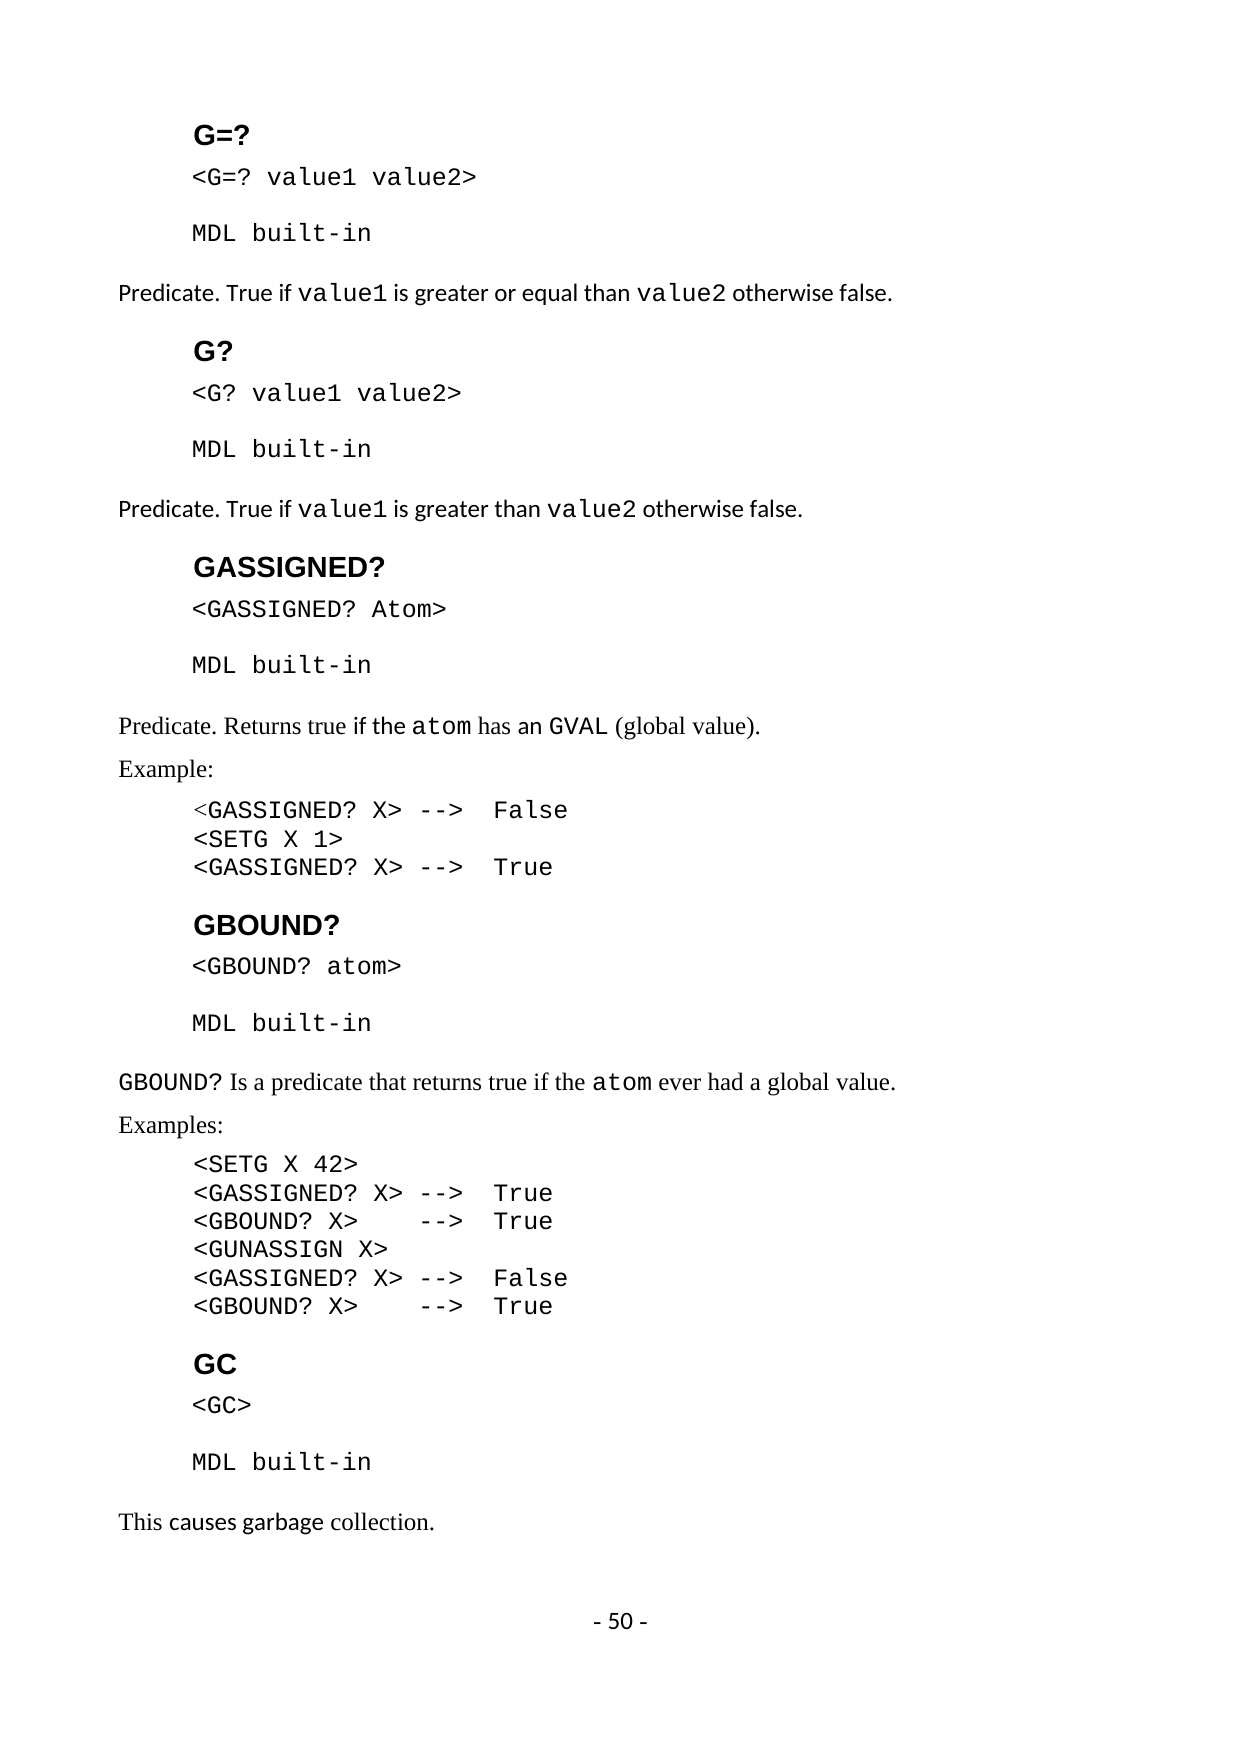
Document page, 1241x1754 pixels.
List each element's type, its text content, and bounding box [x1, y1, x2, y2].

text <G? value1 value2> [192, 380, 1122, 409]
subtitle G? [118, 334, 1122, 368]
text Examples: [118, 1111, 1122, 1139]
text MDL built-in [192, 1011, 1122, 1039]
subtitle GC [118, 1347, 1122, 1380]
text <GASSIGNED? X> --> False <SETG X 1> <GASSIGNED? X> --> True [192, 795, 1122, 883]
subtitle G=? [118, 118, 1122, 152]
text Example: [118, 754, 1122, 783]
text GBOUND? Is a predicate that returns true if the atom ever had a global value. [118, 1067, 1122, 1098]
text MDL built-in [192, 221, 1122, 249]
text MDL built-in [192, 437, 1122, 465]
text Predicate. Returns true if the atom has an GVAL (global value). [118, 710, 1122, 742]
text <GBOUND? atom> [192, 954, 1122, 982]
text <G=? value1 value2> [192, 164, 1122, 192]
text MDL built-in [192, 1449, 1122, 1478]
text MDL built-in [192, 653, 1122, 681]
text <SETG X 42> <GASSIGNED? X> --> True <GBOUND? X> --> True <GUNASSIGN X> <GASSIGNED? X> --> False <GBOUND? X> --> True [118, 1152, 1122, 1322]
text This causes garbage collection. [118, 1506, 1122, 1537]
text <GASSIGNED? Atom> [192, 596, 1122, 625]
text Predicate. True if value1 is greater than value2 otherwise false. [118, 494, 1122, 525]
subtitle GASSIGNED? [118, 550, 1122, 584]
subtitle GBOUND? [118, 908, 1122, 941]
text Predicate. True if value1 is greater or equal than value2 otherwise false. [118, 277, 1122, 309]
text <GC> [192, 1393, 1122, 1421]
